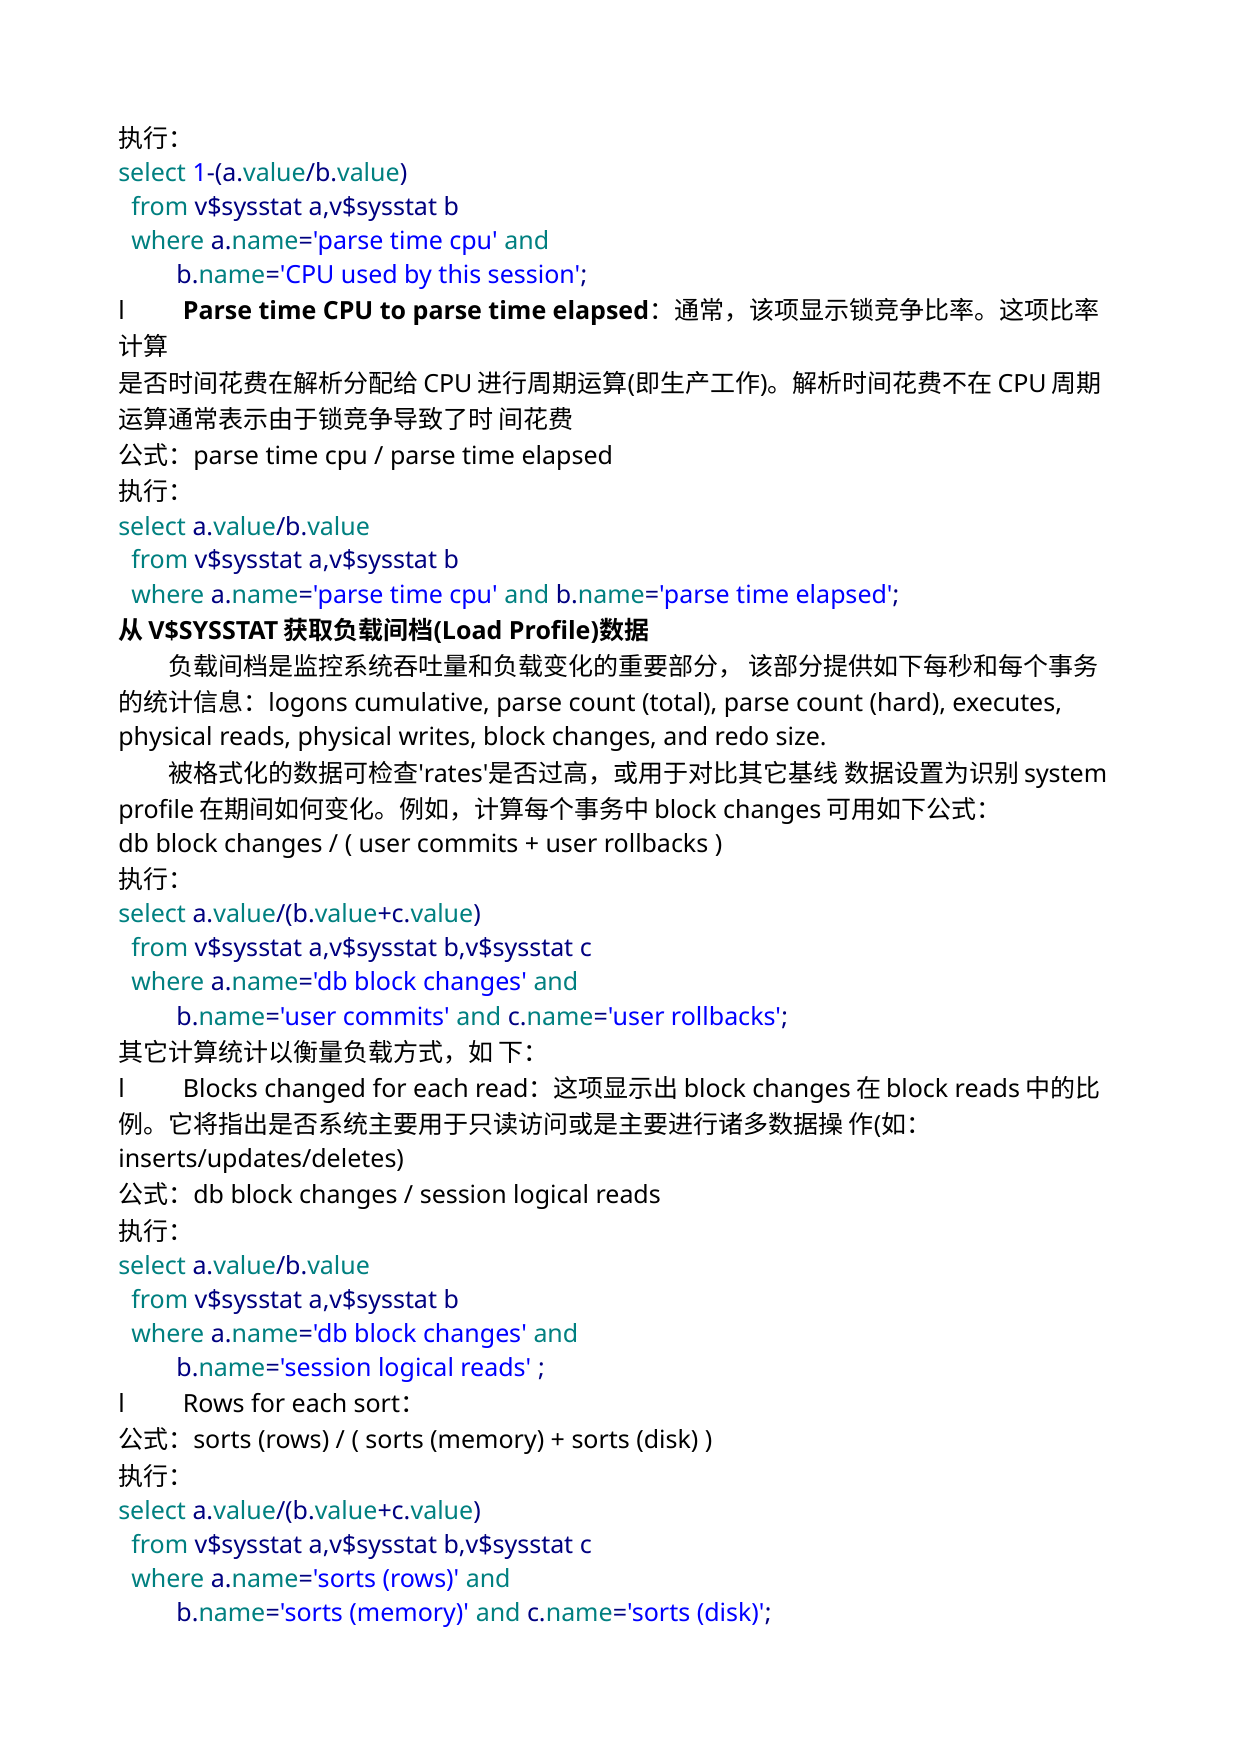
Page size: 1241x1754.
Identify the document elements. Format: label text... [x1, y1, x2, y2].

text from v$sysstat a,v$sysstat b,v$sysstat c [118, 930, 1122, 964]
text 执行： [118, 472, 1122, 508]
text where a.name='db block changes' and [118, 1316, 1122, 1350]
text where a.name='parse time cpu' and [118, 222, 1122, 257]
text select a.value/b.value [118, 508, 1122, 542]
text 公式：sorts (rows) / ( sorts (memory) + sorts (disk) ) [118, 1420, 1122, 1456]
text 公式：parse time cpu / parse time elapsed [118, 436, 1122, 472]
text 公式：db block changes / session logical reads [118, 1175, 1122, 1211]
text l Blocks changed for each read：这项显示出block changes在block reads中的比例。它将指出是否系统主要用于只读访问或是主要进行诸多数据操 作(如：inserts/updates/deletes) [118, 1068, 1122, 1175]
text where a.name='sorts (rows)' and [118, 1561, 1122, 1595]
text 执行： [118, 860, 1122, 896]
text select a.value/(b.value+c.value) [118, 896, 1122, 930]
text 执行： [118, 1211, 1122, 1247]
text from v$sysstat a,v$sysstat b [118, 542, 1122, 576]
text 执行： [118, 1456, 1122, 1492]
text b.name='sorts (memory)' and c.name='sorts (disk)'; [118, 1595, 1122, 1629]
text select a.value/b.value [118, 1247, 1122, 1282]
text b.name='user commits' and c.name='user rollbacks'; [118, 998, 1122, 1032]
text db block changes / ( user commits + user rollbacks ) [118, 826, 1122, 860]
text 是否时间花费在解析分配给CPU进行周期运算(即生产工作)。解析时间花费不在CPU周期运算通常表示由于锁竞争导致了时 间花费 [118, 363, 1122, 436]
text 负载间档是监控系统吞吐量和负载变化的重要部分， 该部分提供如下每秒和每个事务的统计信息：logons cumulative, parse count (total), parse count (hard), executes, physical reads, physical writes, block changes, and redo size. [118, 647, 1122, 753]
text l Rows for each sort： [118, 1384, 1122, 1420]
text b.name='CPU used by this session'; [118, 257, 1122, 291]
text 从V$SYSSTAT获取负载间档(Load Profile)数据 [118, 610, 1122, 647]
text 执行： [118, 118, 1122, 154]
text 其它计算统计以衡量负载方式，如 下： [118, 1032, 1122, 1068]
text select a.value/(b.value+c.value) [118, 1492, 1122, 1527]
text from v$sysstat a,v$sysstat b [118, 1282, 1122, 1316]
text where a.name='db block changes' and [118, 964, 1122, 998]
text select 1-(a.value/b.value) [118, 154, 1122, 188]
text from v$sysstat a,v$sysstat b [118, 188, 1122, 222]
text where a.name='parse time cpu' and b.name='parse time elapsed'; [118, 576, 1122, 610]
text from v$sysstat a,v$sysstat b,v$sysstat c [118, 1527, 1122, 1561]
text b.name='session logical reads' ; [118, 1350, 1122, 1384]
text l Parse time CPU to parse time elapsed：通常，该项显示锁竞争比率。这项比率计算 [118, 291, 1122, 363]
text 被格式化的数据可检查'rates'是否过高，或用于对比其它基线 数据设置为识别system profile在期间如何变化。例如，计算每个事务中block changes可用如下公式： [118, 753, 1122, 826]
